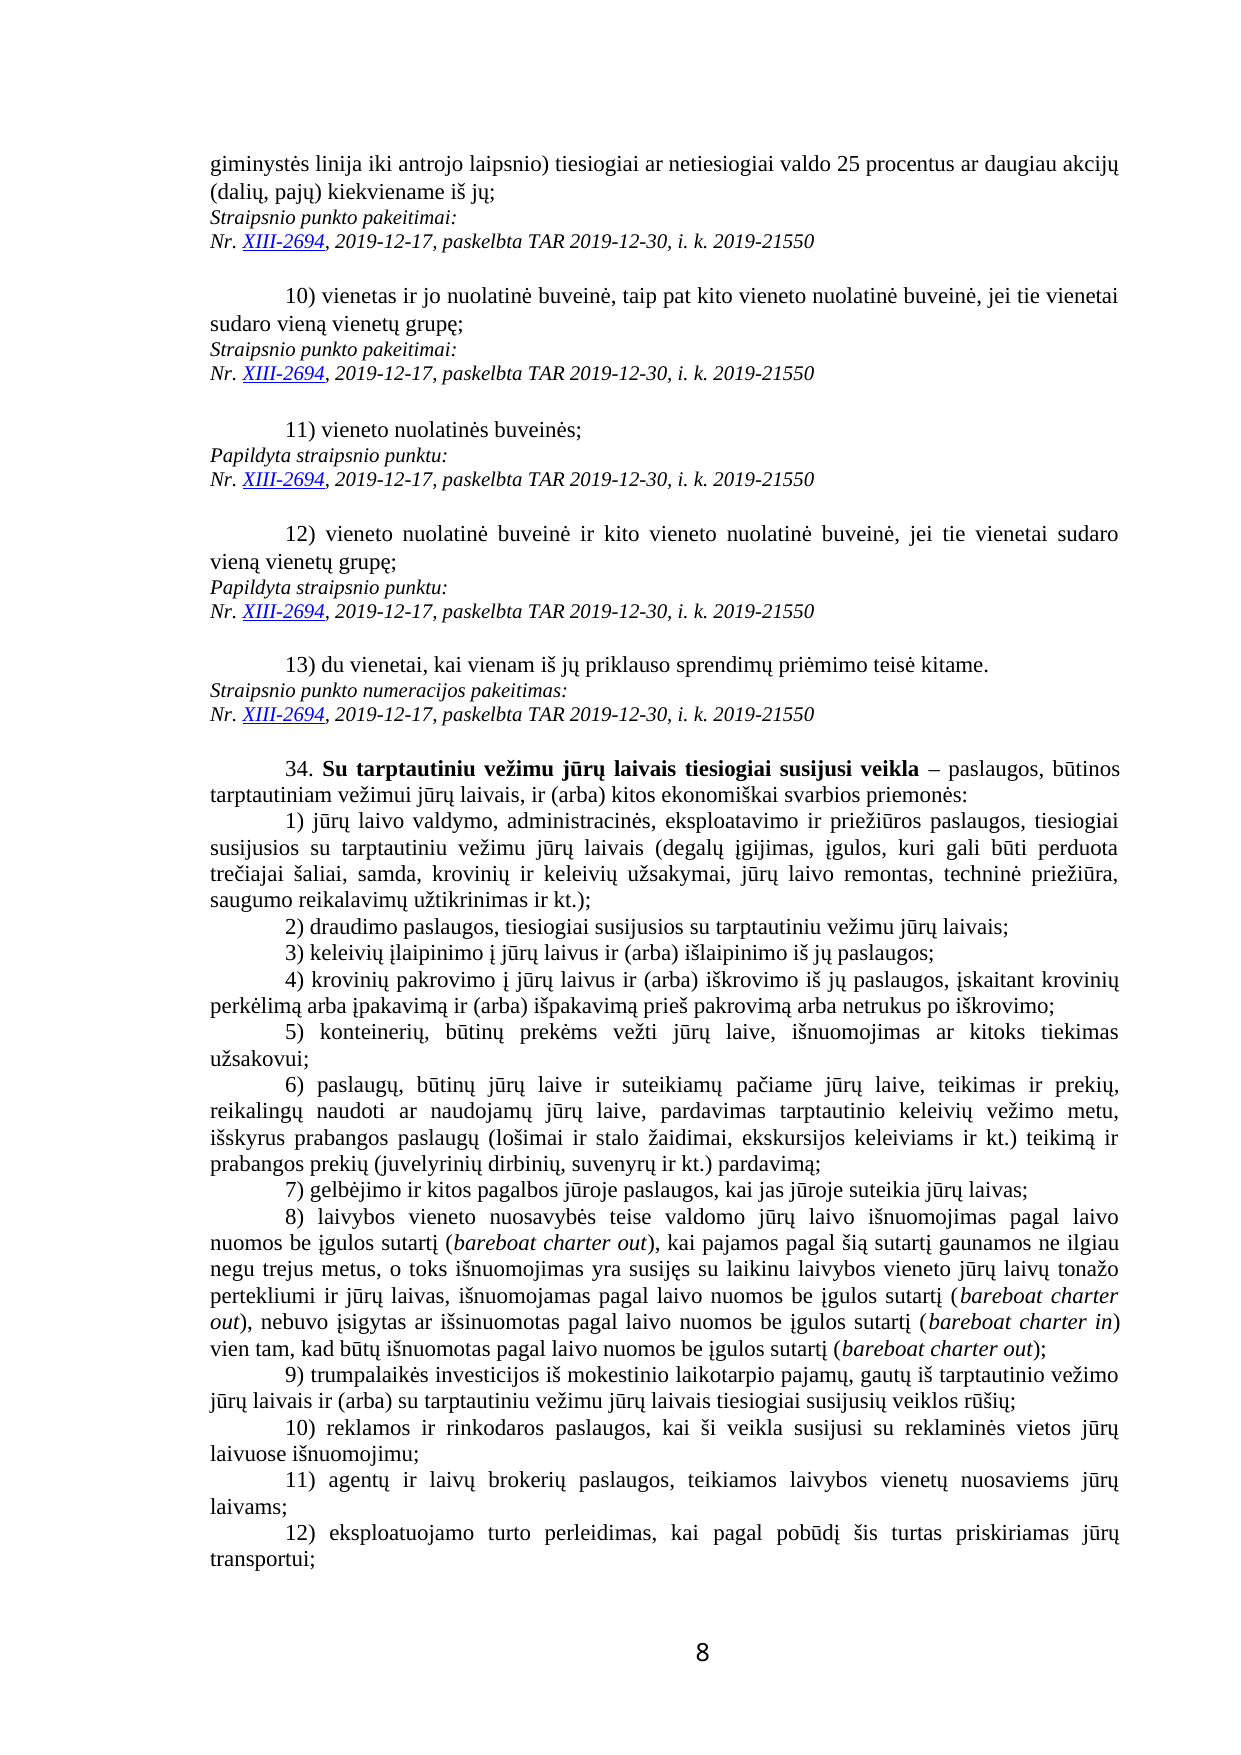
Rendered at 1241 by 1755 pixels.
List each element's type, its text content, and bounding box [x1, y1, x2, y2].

text 7) gelbėjimo ir kitos pagalbos jūroje paslaugos, kai jas jūroje suteikia jūrų laivas; [210, 1176, 1120, 1203]
text 11) agentų ir laivų brokerių paslaugos, teikiamos laivybos vienetų nuosaviems jūrų laivams; [210, 1466, 1120, 1519]
text 2) draudimo paslaugos, tiesiogiai susijusios su tarptautiniu vežimu jūrų laivais; [210, 913, 1120, 939]
text 12) eksploatuojamo turto perleidimas, kai pagal pobūdį šis turtas priskiriamas jūrų transportui; [210, 1519, 1120, 1572]
text Nr. XIII-2694, 2019-12-17, paskelbta TAR 2019-12-30, i. k. 2019-21550 [210, 599, 1120, 623]
text 34. Su tarptautiniu vežimu jūrų laivais tiesiogiai susijusi veikla – paslaugos, būtinos tarptautiniam vežimui jūrų laivais, ir (arba) kitos ekonomiškai svarbios priemonės: [210, 755, 1120, 807]
text 10) reklamos ir rinkodaros paslaugos, kai ši veikla susijusi su reklaminės vietos jūrų laivuose išnuomojimu; [210, 1414, 1120, 1466]
text Nr. XIII-2694, 2019-12-17, paskelbta TAR 2019-12-30, i. k. 2019-21550 [210, 467, 1120, 491]
text 5) konteinerių, būtinų prekėms vežti jūrų laive, išnuomojimas ar kitoks tiekimas užsakovui; [210, 1018, 1120, 1071]
text giminystės linija iki antrojo laipsnio) tiesiogiai ar netiesiogiai valdo 25 procentus ar daugiau akcijų (dalių, pajų) kiekviename iš jų; [210, 150, 1120, 205]
text 4) krovinių pakrovimo į jūrų laivus ir (arba) iškrovimo iš jų paslaugos, įskaitant krovinių perkėlimą arba įpakavimą ir (arba) išpakavimą prieš pakrovimą arba netrukus po iškrovimo; [210, 966, 1120, 1018]
text 13) du vienetai, kai vienam iš jų priklauso sprendimų priėmimo teisė kitame. [210, 652, 1120, 678]
text 11) vieneto nuolatinės buveinės; [210, 414, 1120, 443]
text 6) paslaugų, būtinų jūrų laive ir suteikiamų pačiame jūrų laive, teikimas ir prekių, reikalingų naudoti ar naudojamų jūrų laive, pardavimas tarptautinio keleivių vežimo metu, išskyrus prabangos paslaugų (lošimai ir stalo žaidimai, ekskursijos keleiviams ir kt.) teikimą ir prabangos prekių (juvelyrinių dirbinių, suvenyrų ir kt.) pardavimą; [210, 1071, 1120, 1176]
text Papildyta straipsnio punktu: [210, 575, 1120, 599]
text 9) trumpalaikės investicijos iš mokestinio laikotarpio pajamų, gautų iš tarptautinio vežimo jūrų laivais ir (arba) su tarptautiniu vežimu jūrų laivais tiesiogiai susijusių veiklos rūšių; [210, 1361, 1120, 1414]
text 12) vieneto nuolatinė buveinė ir kito vieneto nuolatinė buveinė, jei tie vienetai sudaro vieną vienetų grupę; [210, 519, 1120, 575]
text Nr. XIII-2694, 2019-12-17, paskelbta TAR 2019-12-30, i. k. 2019-21550 [210, 361, 1120, 385]
text 3) keleivių įlaipinimo į jūrų laivus ir (arba) išlaipinimo iš jų paslaugos; [210, 939, 1120, 966]
text 1) jūrų laivo valdymo, administracinės, eksploatavimo ir priežiūros paslaugos, tiesiogiai susijusios su tarptautiniu vežimu jūrų laivais (degalų įgijimas, įgulos, kuri gali būti perduota trečiajai šaliai, samda, krovinių ir keleivių užsakymai, jūrų laivo remontas, techninė priežiūra, saugumo reikalavimų užtikrinimas ir kt.); [210, 807, 1120, 913]
text 8) laivybos vieneto nuosavybės teise valdomo jūrų laivo išnuomojimas pagal laivo nuomos be įgulos sutartį (bareboat charter out), kai pajamos pagal šią sutartį gaunamos ne ilgiau negu trejus metus, o toks išnuomojimas yra susijęs su laikinu laivybos vieneto jūrų laivų tonažo pertekliumi ir jūrų laivas, išnuomojamas pagal laivo nuomos be įgulos sutartį (bareboat charter out), nebuvo įsigytas ar išsinuomotas pagal laivo nuomos be įgulos sutartį (bareboat charter in) vien tam, kad būtų išnuomotas pagal laivo nuomos be įgulos sutartį (bareboat charter out); [210, 1203, 1120, 1361]
text Nr. XIII-2694, 2019-12-17, paskelbta TAR 2019-12-30, i. k. 2019-21550 [210, 702, 1120, 726]
text Papildyta straipsnio punktu: [210, 443, 1120, 467]
text Nr. XIII-2694, 2019-12-17, paskelbta TAR 2019-12-30, i. k. 2019-21550 [210, 229, 1120, 253]
text Straipsnio punkto numeracijos pakeitimas: [210, 678, 1120, 702]
text 10) vienetas ir jo nuolatinė buveinė, taip pat kito vieneto nuolatinė buveinė, jei tie vienetai sudaro vieną vienetų grupę; [210, 282, 1120, 337]
text Straipsnio punkto pakeitimai: [210, 205, 1120, 229]
text Straipsnio punkto pakeitimai: [210, 337, 1120, 361]
